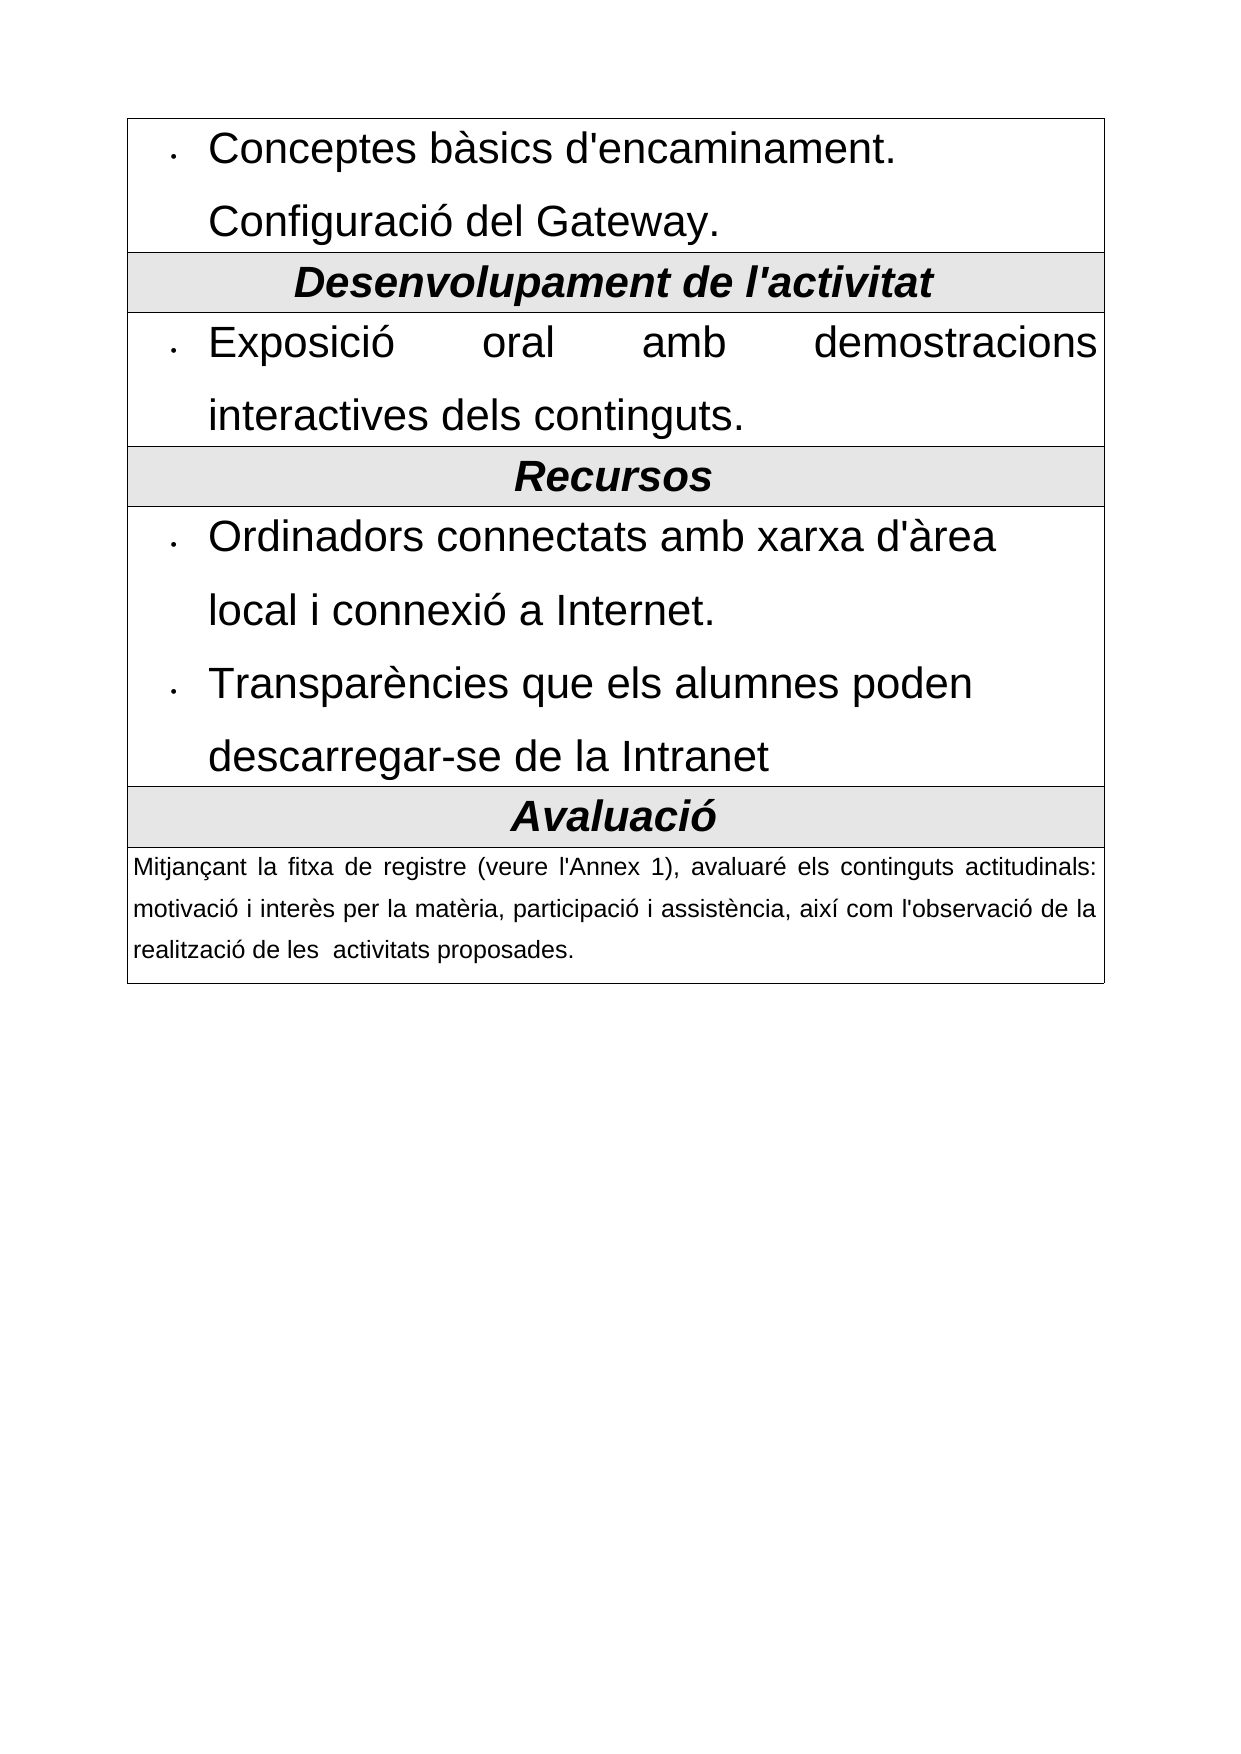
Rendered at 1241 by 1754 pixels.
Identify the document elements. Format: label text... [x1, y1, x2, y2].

table_cell Desenvolupament de l'activitat [128, 253, 1104, 312]
table_cell Ordinadors connectats amb xarxa d'àrea local i connexió a Internet. Transparències que els alumnes poden descarregar-se de la Intranet [128, 507, 1104, 786]
table_cell Mitjançant la fitxa de registre (veure l'Annex 1), avaluaré els continguts actitudinals: motivació i interès per la matèria, participació i assistència, així com l'observació de la realització de les activitats proposades. [128, 848, 1104, 982]
table_cell Exposició oral amb demostracions interactives dels continguts. [128, 313, 1104, 446]
table_cell Recursos [128, 447, 1104, 506]
table_cell Introducció Instal·lació de les eines de gestió de xarxa en Debian. Esquema de la xarxa a configurar. SkoleLinux. Configuració de dispositius de xarxa amb ifconfig. Configuració dels paràmetres de xarxa. (adreça IP, mascara de xarxa, servidors DNS, gateway, etc). Fitxers de configuració de xarxa. Activació i desactivació de les interfícies de xarxa (NICs).Comandes ifup/ifdown. Protocol DHCP. Conceptes bàsics Paquets del protocol Funcionament del protocol. Tipus de DHCP. Exemple pràctic de DHCP Protocol DNS Breu història del problema de la resolució de noms de domini. Funcionament del protocol. Jeràrquia DNS. Exemple pràctic de DNS Comandes DNS. dig i dnstracer. Conceptes bàsics d'encaminament. Configuració del Gateway. [128, 119, 1104, 252]
table_cell Avaluació [128, 787, 1104, 847]
